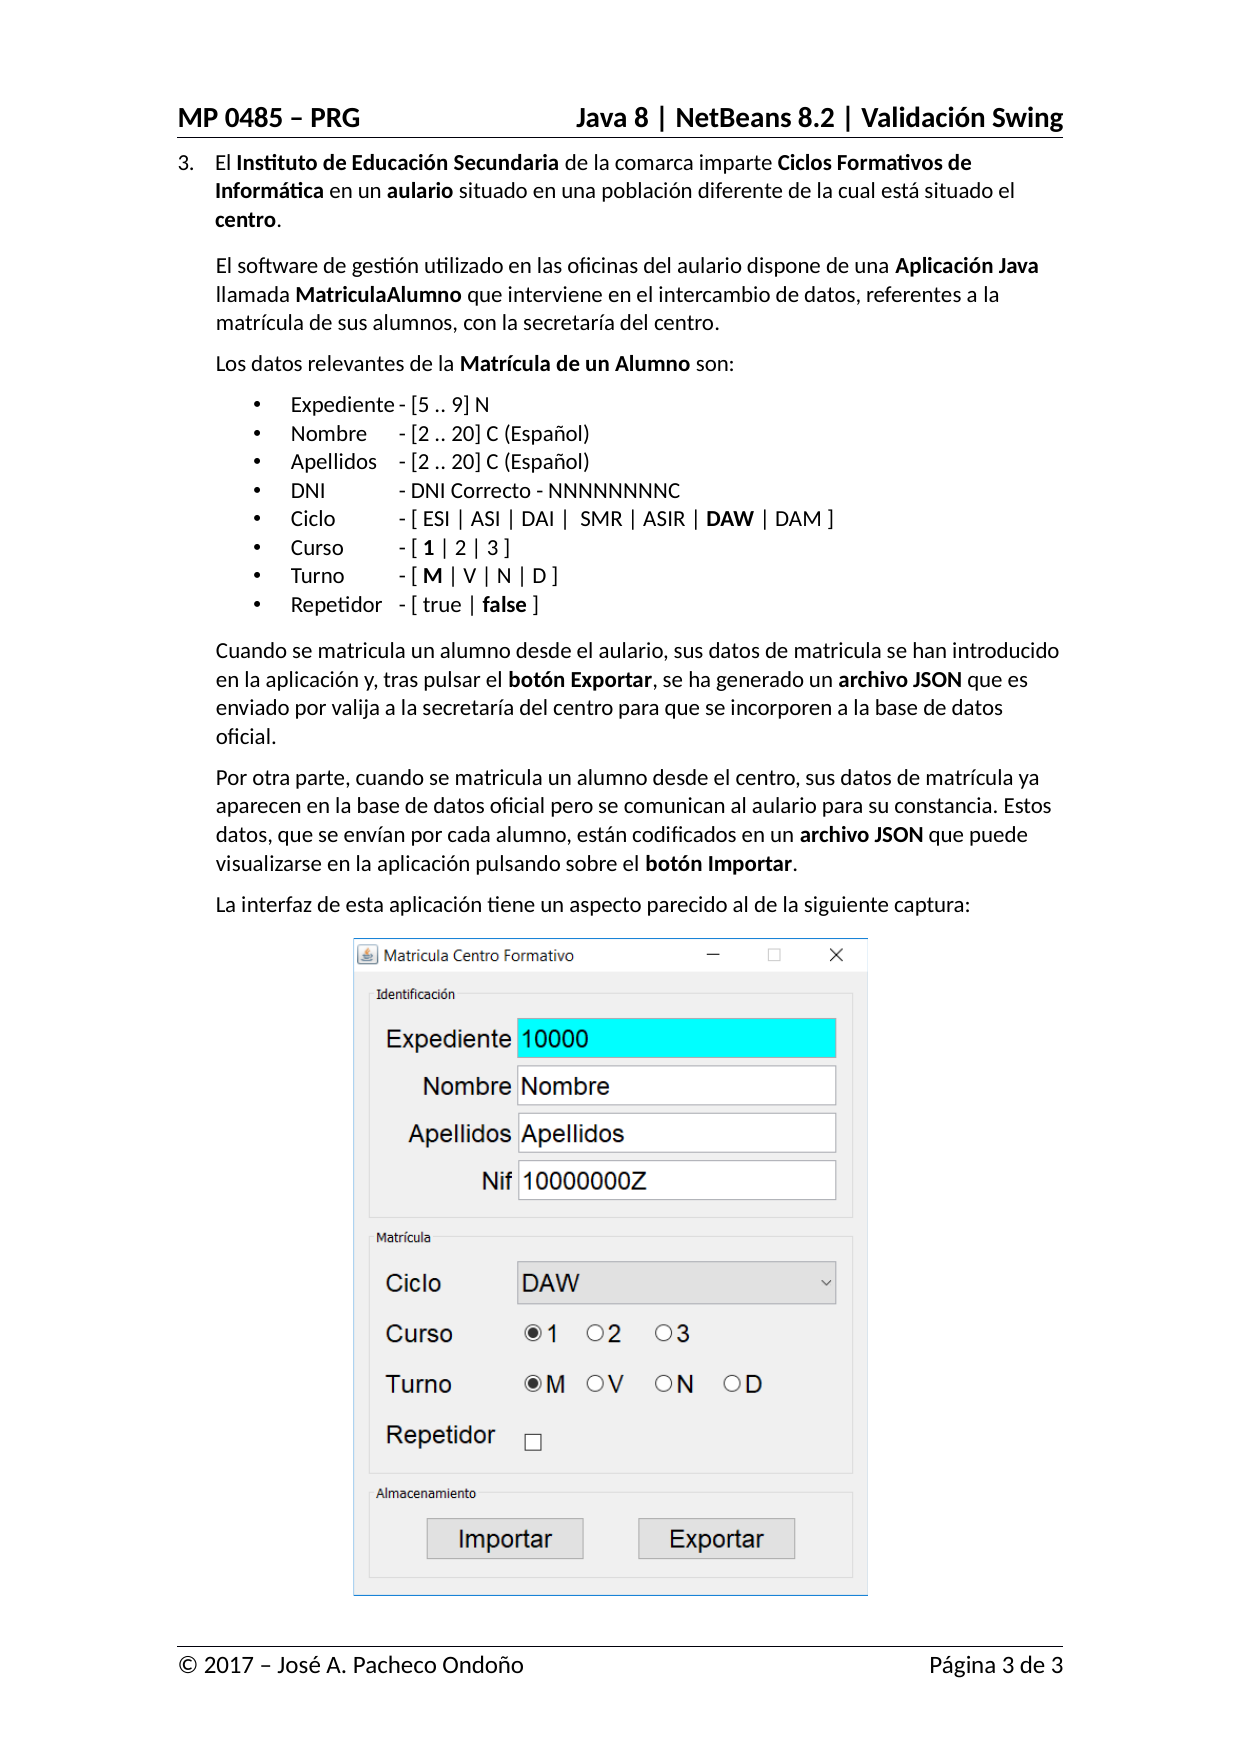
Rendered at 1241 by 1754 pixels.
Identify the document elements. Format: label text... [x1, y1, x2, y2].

list Curso - [ 1 | 2 | 3 ] [253, 533, 1063, 561]
list Ciclo - [ ESI | ASI | DAI | SMR | ASIR | DAW | DAM ] [253, 504, 1063, 533]
picture [353, 938, 868, 1596]
text Por otra parte, cuando se matricula un alumno desde el centro, sus datos de matrícula ya aparecen en la base de datos oficial pero se comunican al aulario para su constancia. Estos datos, que se envían por cada alumno, están codificados en un archivo JSON que puede visualizarse en la aplicación pulsando sobre el botón Importar. [216, 763, 1063, 877]
text Cuando se matricula un alumno desde el aulario, sus datos de matricula se han introducido en la aplicación y, tras pulsar el botón Exportar, se ha generado un archivo JSON que es enviado por valija a la secretaría del centro para que se incorporen a la base de datos oficial. [216, 636, 1063, 750]
text La interfaz de esta aplicación tiene un aspecto parecido al de la siguiente captura: [216, 889, 1063, 918]
list Expediente - [5 .. 9] N [253, 390, 1063, 419]
list Nombre - [2 .. 20] C (Español) [253, 419, 1063, 447]
list Repetidor - [ true | false ] [253, 590, 1063, 618]
list Turno - [ M | V | N | D ] [253, 561, 1063, 590]
list Apellidos - [2 .. 20] C (Español) [253, 447, 1063, 476]
text El software de gestión utilizado en las oficinas del aulario dispone de una Aplicación Java llamada MatriculaAlumno que interviene en el intercambio de datos, referentes a la matrícula de sus alumnos, con la secretaría del centro. [216, 251, 1063, 337]
list DNI - DNI Correcto - NNNNNNNNC [253, 476, 1063, 504]
text Los datos relevantes de la Matrícula de un Alumno son: [216, 349, 1063, 378]
list El Instituto de Educación Secundaria de la comarca imparte Ciclos Formativos de Informática en un aulario situado en una población diferente de la cual está situado el centro. [177, 148, 1063, 233]
